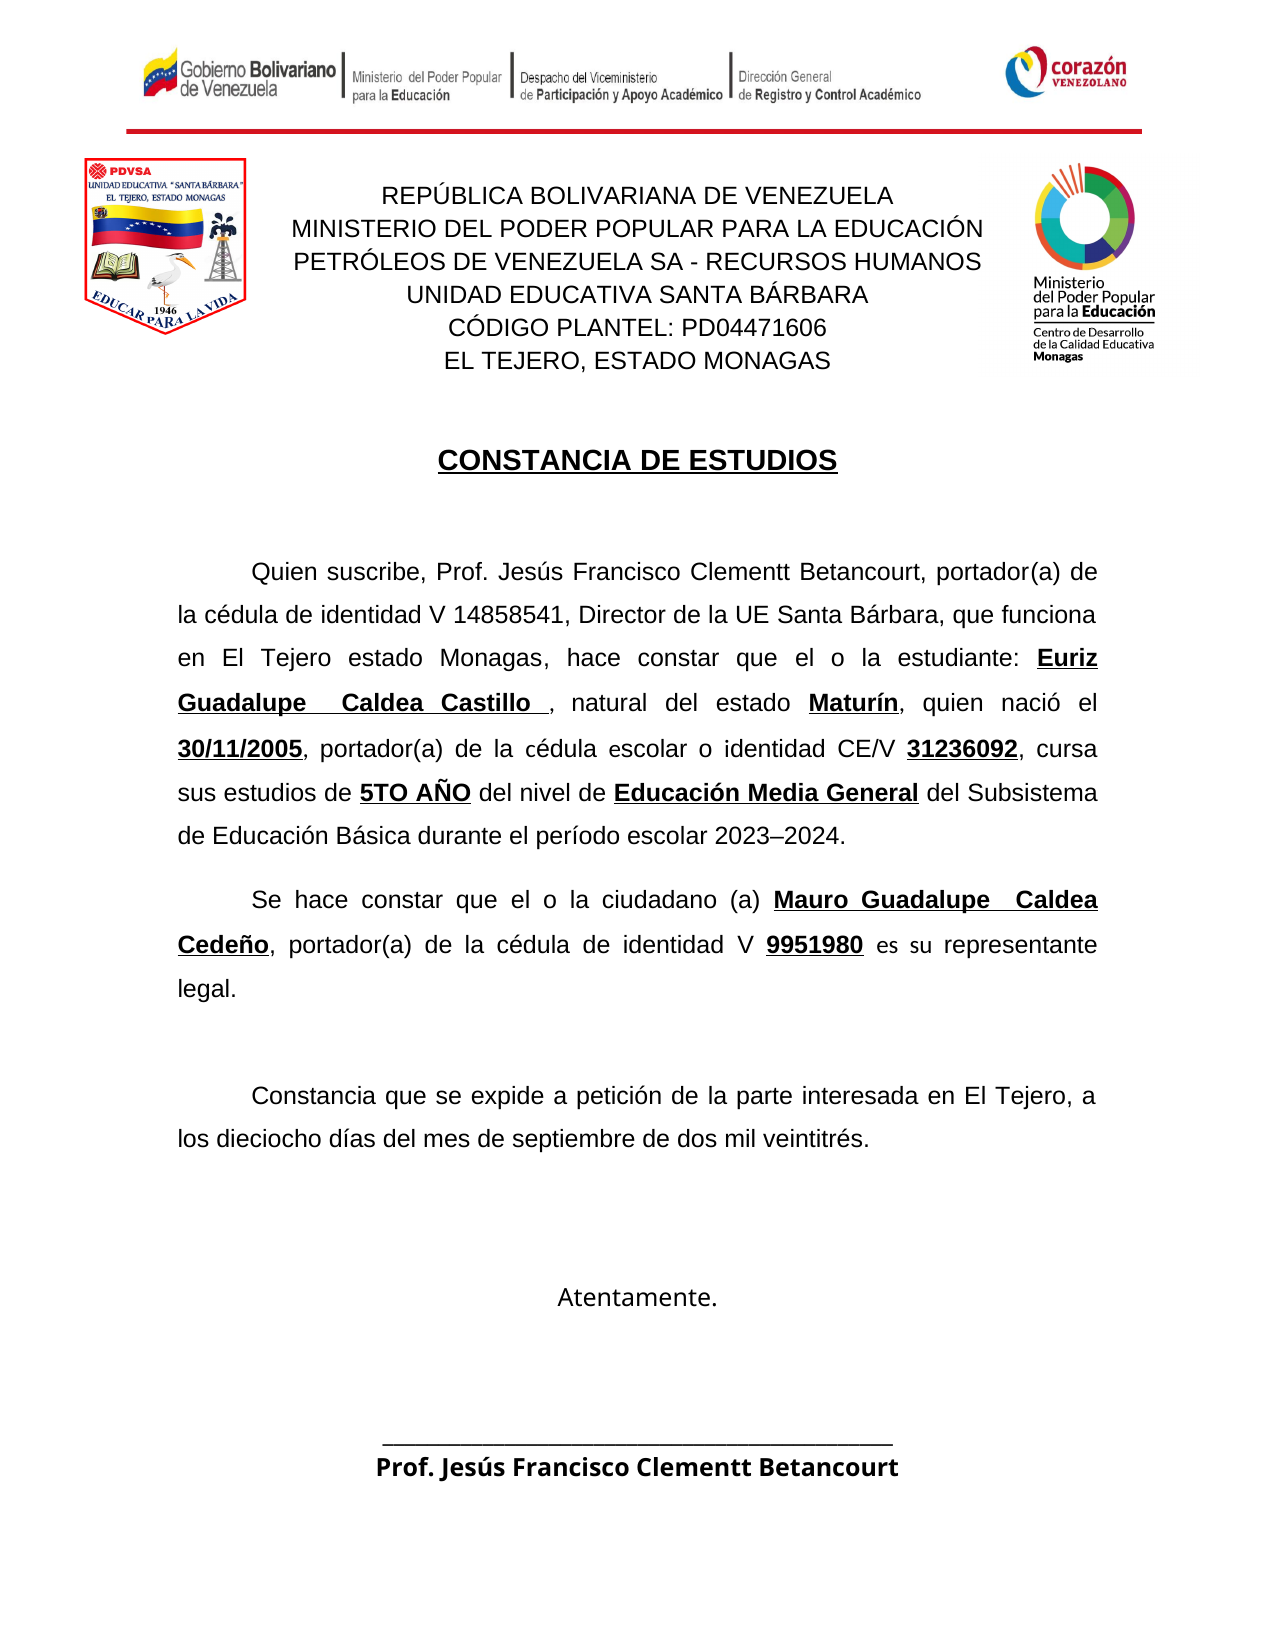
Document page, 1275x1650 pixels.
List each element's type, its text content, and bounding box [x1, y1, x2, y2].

text CÓDIGO PLANTEL: PD04471606 [177, 313, 978, 341]
text Quien suscribe, Prof. Jesús Francisco Clementt Betancourt, portador(a) de la cédula de identidad V 14858541, Director de la UE Santa Bárbara, que funciona en El Tejero estado Monagas, hace constar que el o la estudiante: Euriz Guadalupe Caldea Castillo , natural del estado Maturín, quien nació el 30/11/2005, portador(a) de la cédula escolar o identidad CE/V 31236092, cursa sus estudios de 5TO AÑO del nivel de Educación Media General del Subsistema de Educación Básica durante el período escolar 2023–2024. [177, 557, 1098, 849]
text ______________________________________________ [177, 1416, 1098, 1450]
subtitle CONSTANCIA DE ESTUDIOS [177, 443, 1098, 476]
subtitle PETRÓLEOS DE VENEZUELA SA - RECURSOS HUMANOS [252, 247, 978, 275]
text Prof. Jesús Francisco Clementt Betancourt [177, 1450, 1098, 1484]
picture [126, 11, 1142, 134]
text UNIDAD EDUCATIVA SANTA BÁRBARA [252, 280, 978, 308]
text Constancia que se expide a petición de la parte interesada en El Tejero, a los dieciocho días del mes de septiembre de dos mil veintitrés. [177, 1081, 1098, 1153]
subtitle MINISTERIO DEL PODER POPULAR PARA LA EDUCACIÓN [252, 214, 978, 242]
text Atentamente. [177, 1279, 1098, 1313]
subtitle REPÚBLICA BOLIVARIANA DE VENEZUELA [252, 181, 978, 209]
picture [79, 158, 252, 335]
picture [978, 153, 1200, 377]
text EL TEJERO, ESTADO MONAGAS [177, 346, 978, 374]
text Se hace constar que el o la ciudadano (a) Mauro Guadalupe Caldea Cedeño, portador(a) de la cédula de identidad V 9951980 es su representante legal. [177, 885, 1098, 1002]
